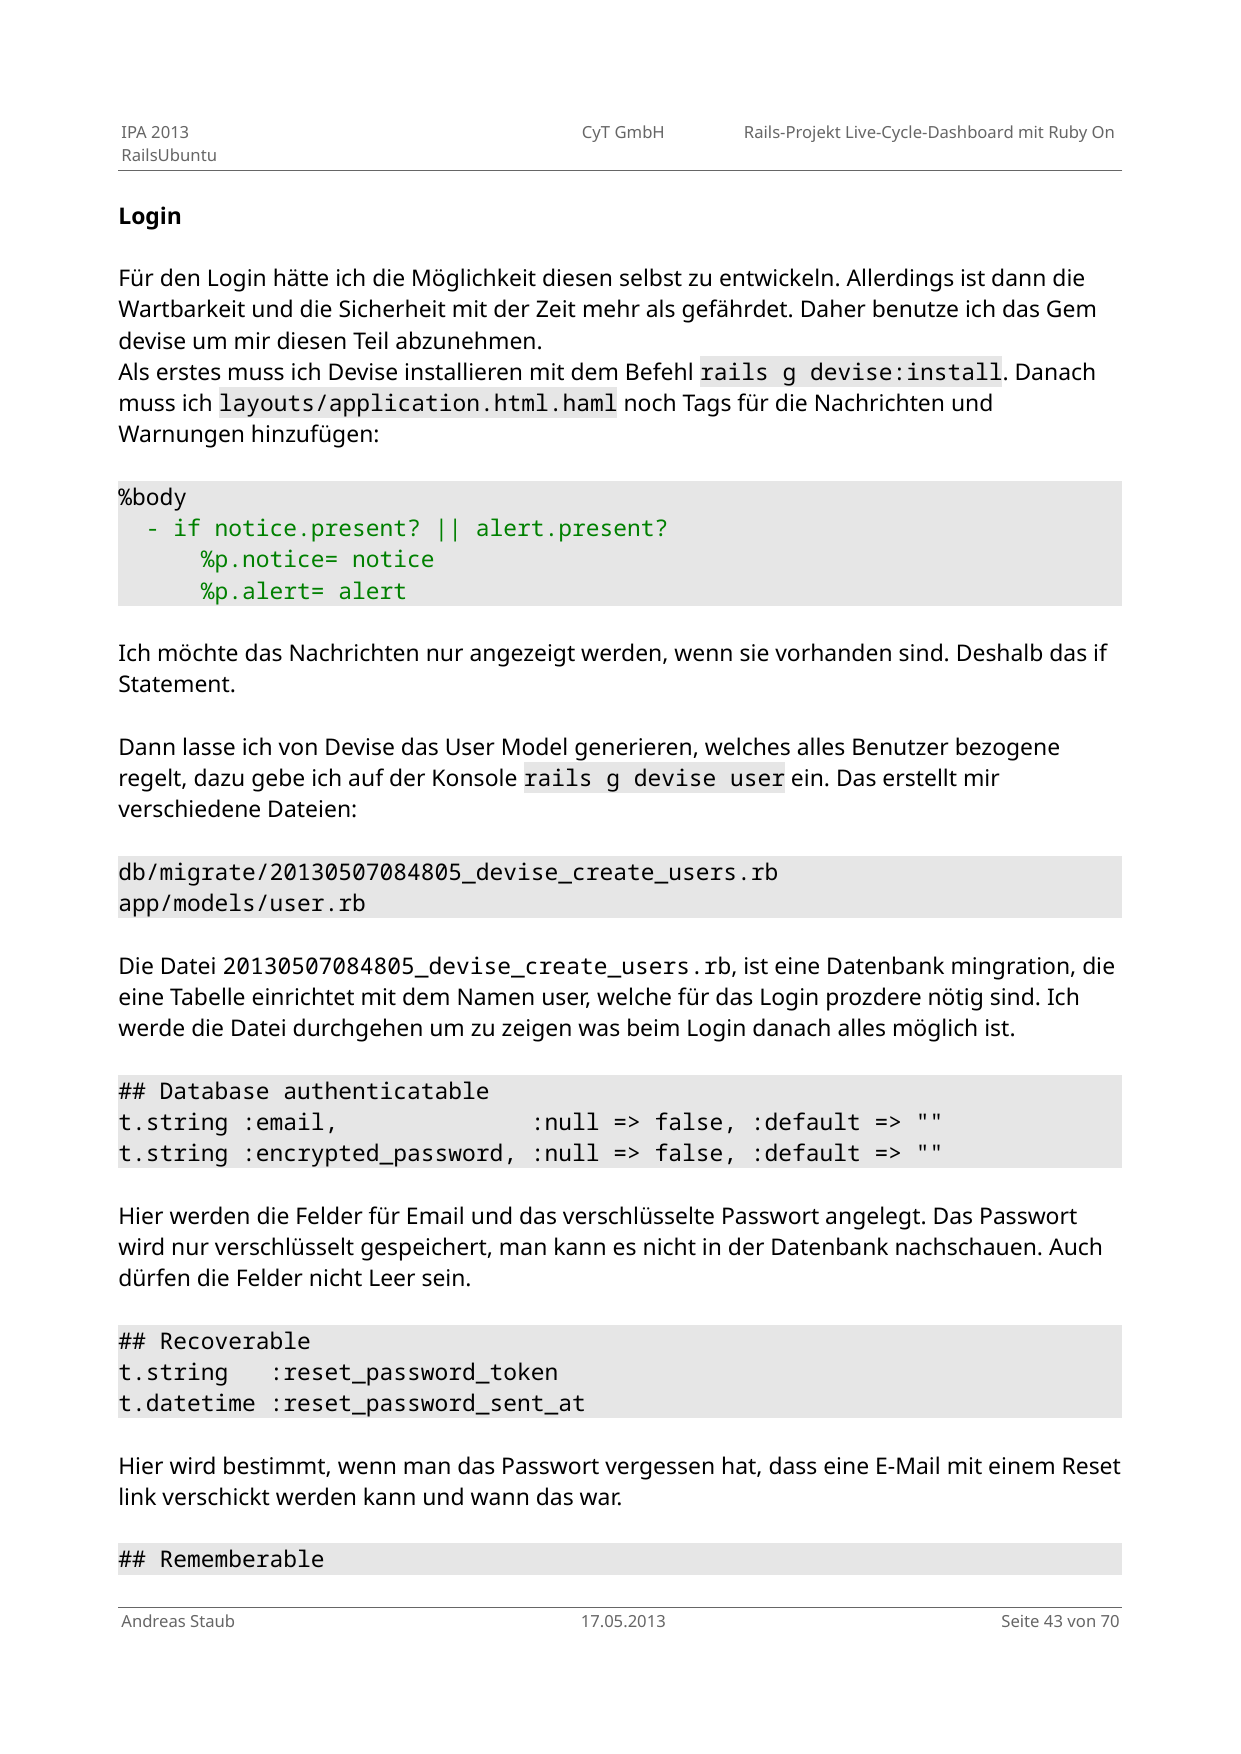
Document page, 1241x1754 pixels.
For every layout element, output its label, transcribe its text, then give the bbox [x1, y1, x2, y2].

text Hier wird bestimmt, wenn man das Passwort vergessen hat, dass eine E-Mail mit einem Reset link verschickt werden kann und wann das war. [118, 1450, 1122, 1512]
text t.datetime :reset_password_sent_at [118, 1387, 1122, 1418]
text Als erstes muss ich Devise installieren mit dem Befehl rails g devise:install. Danach muss ich layouts/application.html.haml noch Tags für die Nachrichten und Warnungen hinzufügen: [118, 356, 1122, 450]
text ## Database authenticatable [118, 1075, 1122, 1106]
text Dann lasse ich von Devise das User Model generieren, welches alles Benutzer bezogene regelt, dazu gebe ich auf der Konsole rails g devise user ein. Das erstellt mir verschiedene Dateien: [118, 731, 1122, 825]
text Für den Login hätte ich die Möglichkeit diesen selbst zu entwickeln. Allerdings ist dann die Wartbarkeit und die Sicherheit mit der Zeit mehr als gefährdet. Daher benutze ich das Gem devise um mir diesen Teil abzunehmen. [118, 262, 1122, 356]
text Ich möchte das Nachrichten nur angezeigt werden, wenn sie vorhanden sind. Deshalb das if Statement. [118, 637, 1122, 700]
text Hier werden die Felder für Email und das verschlüsselte Passwort angelegt. Das Passwort wird nur verschlüsselt gespeichert, man kann es nicht in der Datenbank nachschauen. Auch dürfen die Felder nicht Leer sein. [118, 1200, 1122, 1293]
text Die Datei 20130507084805_devise_create_users.rb, ist eine Datenbank mingration, die eine Tabelle einrichtet mit dem Namen user, welche für das Login prozdere nötig sind. Ich werde die Datei durchgehen um zu zeigen was beim Login danach alles möglich ist. [118, 950, 1122, 1043]
text - if notice.present? || alert.present? [118, 512, 1122, 543]
text t.string :reset_password_token [118, 1356, 1122, 1387]
text %p.notice= notice [118, 543, 1122, 575]
text Login [118, 200, 1122, 231]
text %body [118, 481, 1122, 512]
text %p.alert= alert [118, 575, 1122, 606]
text t.string :email, :null => false, :default => "" [118, 1106, 1122, 1137]
text ## Rememberable [118, 1543, 1122, 1575]
text db/migrate/20130507084805_devise_create_users.rb [118, 856, 1122, 887]
text t.string :encrypted_password, :null => false, :default => "" [118, 1137, 1122, 1168]
text ## Recoverable [118, 1325, 1122, 1356]
text app/models/user.rb [118, 887, 1122, 918]
